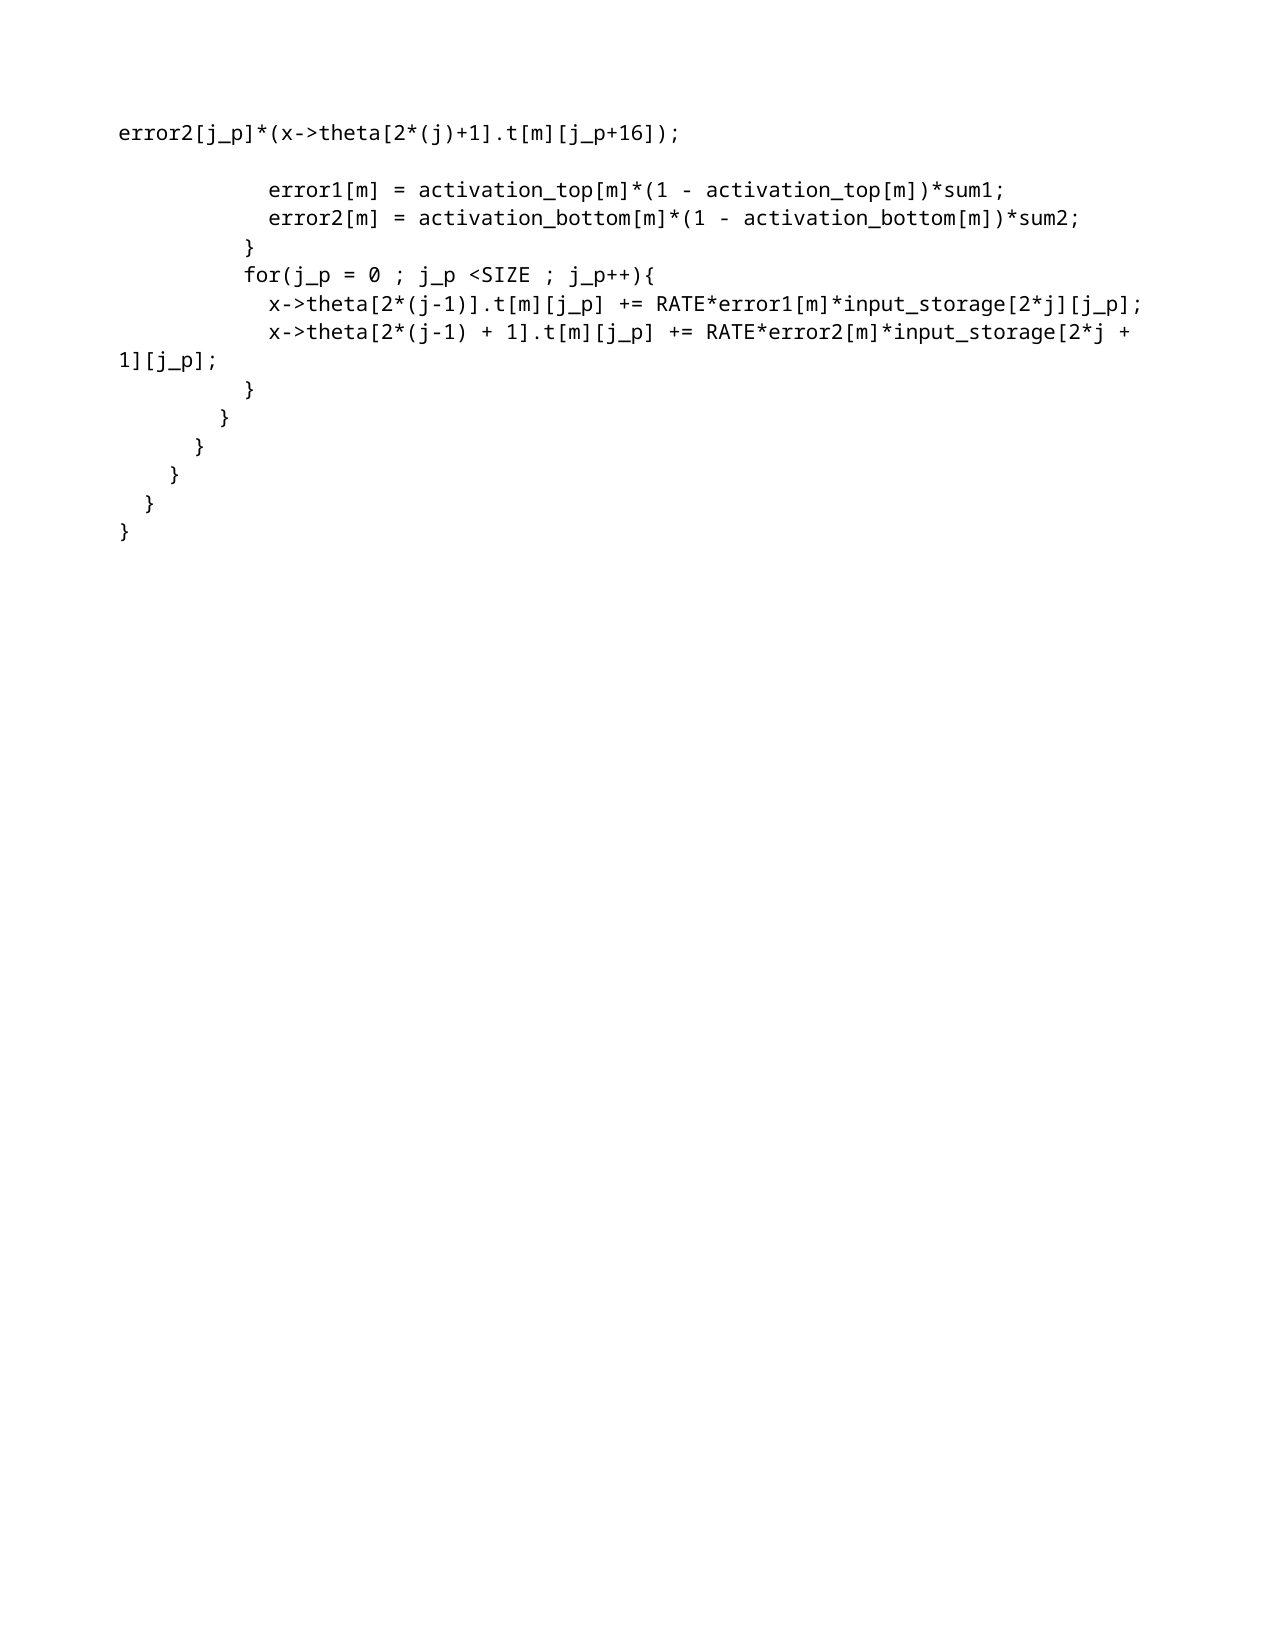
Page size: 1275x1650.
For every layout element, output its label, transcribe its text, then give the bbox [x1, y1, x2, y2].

text error1[m] = activation_top[m]*(1 - activation_top[m])*sum1; [118, 175, 1157, 203]
text } [118, 402, 1157, 431]
text } [118, 431, 1157, 459]
text x->theta[2*(j-1)].t[m][j_p] += RATE*error1[m]*input_storage[2*j][j_p]; [118, 289, 1157, 317]
text x->theta[2*(j-1) + 1].t[m][j_p] += RATE*error2[m]*input_storage[2*j + 1][j_p]; [118, 317, 1157, 374]
text for(j_p = 0 ; j_p <SIZE ; j_p++){ [118, 260, 1157, 289]
text error2[m] = activation_bottom[m]*(1 - activation_bottom[m])*sum2; [118, 203, 1157, 232]
text } [118, 374, 1157, 402]
text error2[j_p]*(x->theta[2*(j)+1].t[m][j_p+16]); [118, 118, 1157, 147]
text } [118, 516, 1157, 545]
text } [118, 232, 1157, 260]
text } [118, 488, 1157, 516]
text } [118, 459, 1157, 488]
